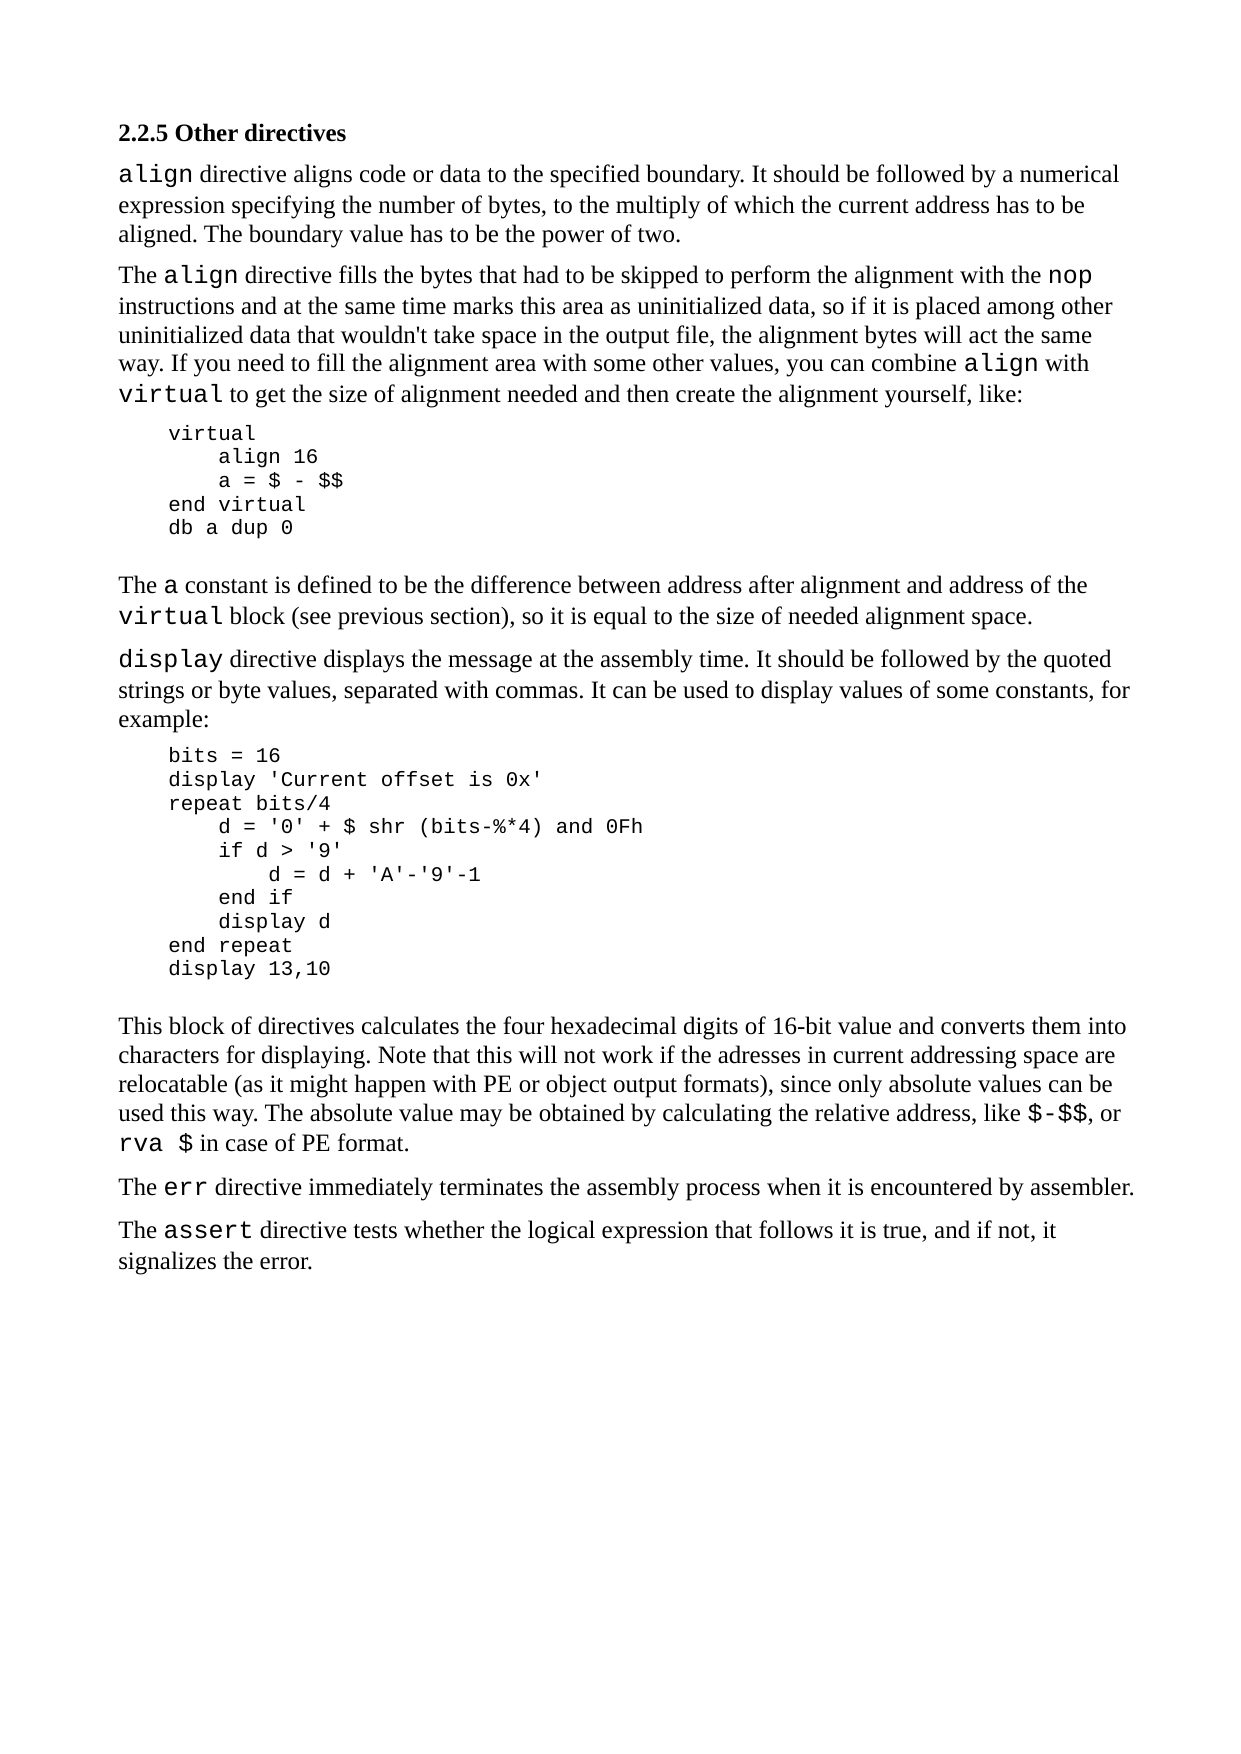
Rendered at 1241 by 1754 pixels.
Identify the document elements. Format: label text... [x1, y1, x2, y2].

text end repeat [118, 934, 1137, 958]
text repeat bits/4 [118, 793, 1137, 816]
text end if [118, 887, 1137, 911]
text d = d + 'A'-'9'-1 [118, 864, 1137, 887]
text a = $ - $$ [118, 470, 1137, 494]
text This block of directives calculates the four hexadecimal digits of 16-bit value and converts them into characters for displaying. Note that this will not work if the adresses in current addressing space are relocatable (as it might happen with PE or object output formats), since only absolute values can be used this way. The absolute value may be obtained by calculating the relative address, like $-$$, or rva $ in case of PE format. [118, 1011, 1137, 1159]
text align 16 [118, 446, 1137, 470]
text The err directive immediately terminates the assembly process when it is encountered by assembler. [118, 1172, 1137, 1203]
text display d [118, 911, 1137, 934]
text db a dup 0 [118, 517, 1137, 541]
text The align directive fills the bytes that had to be skipped to perform the alignment with the nop instructions and at the same time marks this area as uninitialized data, so if it is placed among other uninitialized data that wouldn't take space in the output file, the alignment bytes will act the same way. If you need to fill the alignment area with some other values, you can combine align with virtual to get the size of alignment needed and then create the alignment yourself, like: [118, 260, 1137, 410]
text if d > '9' [118, 840, 1137, 864]
subtitle 2.2.5 Other directives [118, 118, 1137, 147]
text The a constant is defined to be the difference between address after alignment and address of the virtual block (see previous section), so it is equal to the size of needed alignment space. [118, 570, 1137, 632]
text end virtual [118, 494, 1137, 517]
text display 'Current offset is 0x' [118, 769, 1137, 793]
text d = '0' + $ shr (bits-%*4) and 0Fh [118, 816, 1137, 840]
text virtual [118, 423, 1137, 446]
text display 13,10 [118, 958, 1137, 982]
text display directive displays the message at the assembly time. It should be followed by the quoted strings or byte values, separated with commas. It can be used to display values of some constants, for example: [118, 644, 1137, 733]
text bits = 16 [118, 745, 1137, 769]
text The assert directive tests whether the logical expression that follows it is true, and if not, it signalizes the error. [118, 1215, 1137, 1275]
text align directive aligns code or data to the specified boundary. It should be followed by a numerical expression specifying the number of bytes, to the multiply of which the current address has to be aligned. The boundary value has to be the power of two. [118, 159, 1137, 248]
